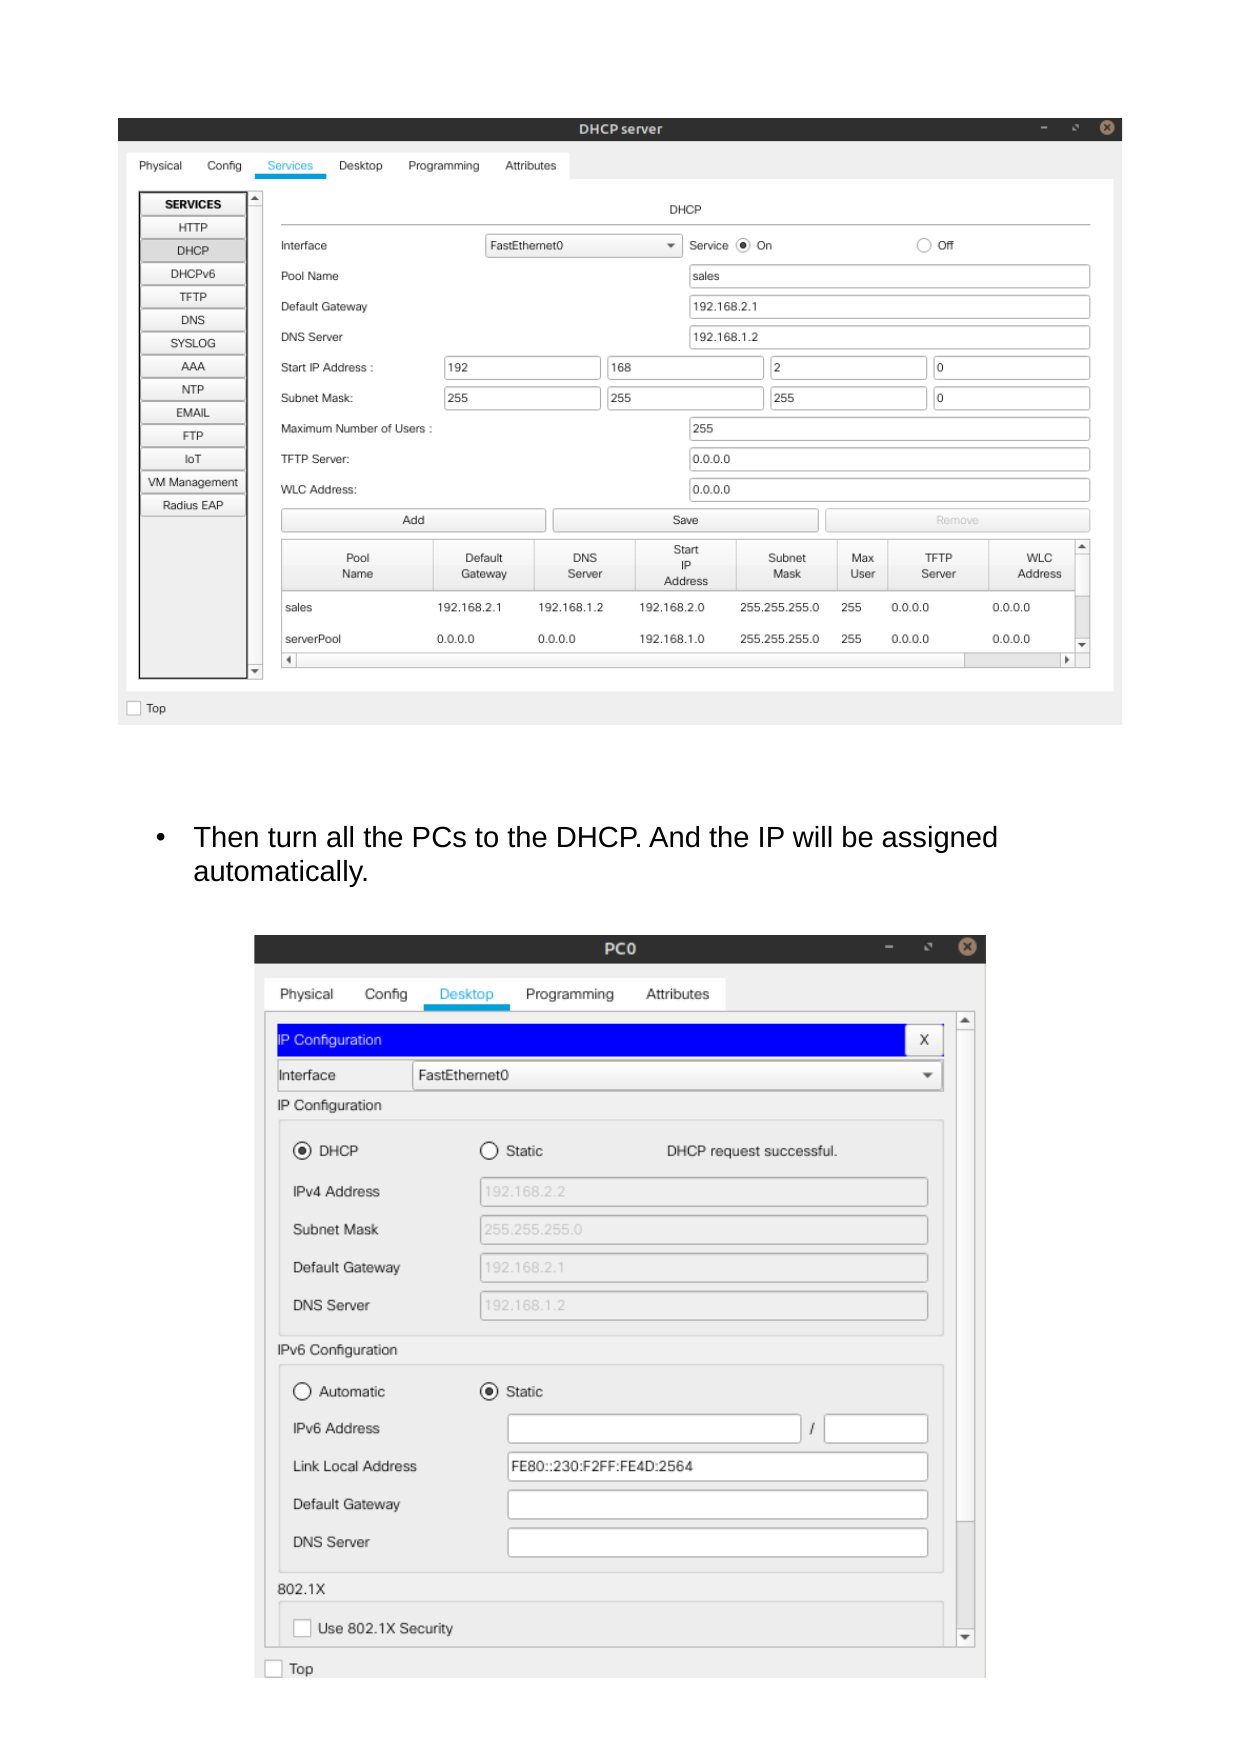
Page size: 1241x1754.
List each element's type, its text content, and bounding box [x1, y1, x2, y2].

picture [118, 118, 1123, 725]
list Then turn all the PCs to the DHCP. And the IP will be assigned automatically. [156, 821, 1122, 888]
picture [254, 935, 986, 1678]
